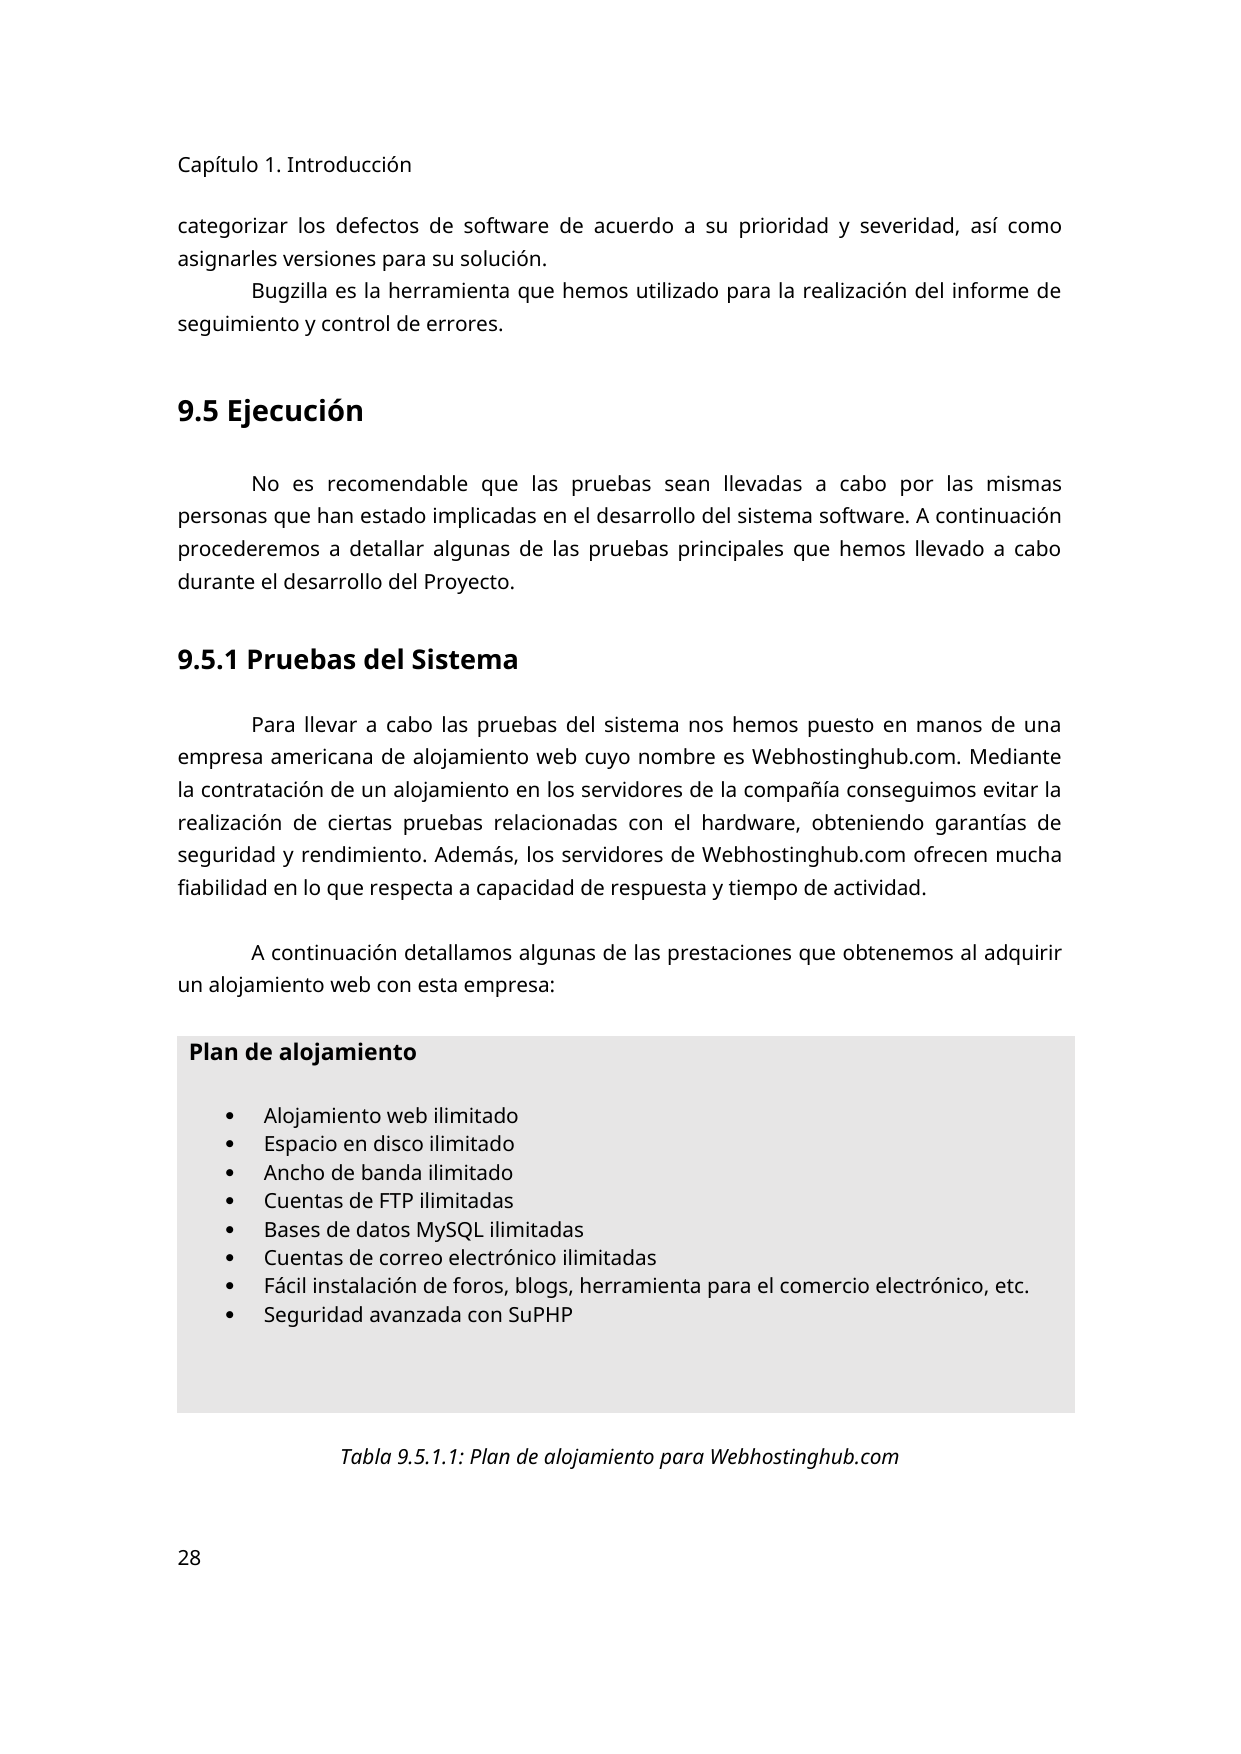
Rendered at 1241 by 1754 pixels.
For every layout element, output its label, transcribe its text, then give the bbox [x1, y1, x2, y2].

subtitle 9.5.1 Pruebas del Sistema [177, 640, 1063, 677]
text Tabla 9.5.1.1: Plan de alojamiento para Webhostinghub.com [267, 1442, 973, 1470]
text Bugzilla es la herramienta que hemos utilizado para la realización del informe de seguimiento y control de errores. [177, 276, 1063, 337]
text categorizar los defectos de software de acuerdo a su prioridad y severidad, así como asignarles versiones para su solución. [177, 211, 1063, 272]
subtitle 9.5 Ejecución [177, 391, 1063, 430]
table_header Plan de alojamiento Alojamiento web ilimitado Espacio en disco ilimitado Ancho de banda ilimitado Cuentas de FTP ilimitadas Bases de datos MySQL ilimitadas Cuentas de correo electrónico ilimitadas Fácil instalación de foros, blogs, herramienta para el comercio electrónico, etc. Seguridad avanzada con SuPHP [177, 1036, 1075, 1413]
text Para llevar a cabo las pruebas del sistema nos hemos puesto en manos de una empresa americana de alojamiento web cuyo nombre es Webhostinghub.com. Mediante la contratación de un alojamiento en los servidores de la compañía conseguimos evitar la realización de ciertas pruebas relacionadas con el hardware, obteniendo garantías de seguridad y rendimiento. Además, los servidores de Webhostinghub.com ofrecen mucha fiabilidad en lo que respecta a capacidad de respuesta y tiempo de actividad. [177, 710, 1063, 901]
text A continuación detallamos algunas de las prestaciones que obtenemos al adquirir un alojamiento web con esta empresa: [177, 938, 1063, 999]
text No es recomendable que las pruebas sean llevadas a cabo por las mismas personas que han estado implicadas en el desarrollo del sistema software. A continuación procederemos a detallar algunas de las pruebas principales que hemos llevado a cabo durante el desarrollo del Proyecto. [177, 469, 1063, 595]
